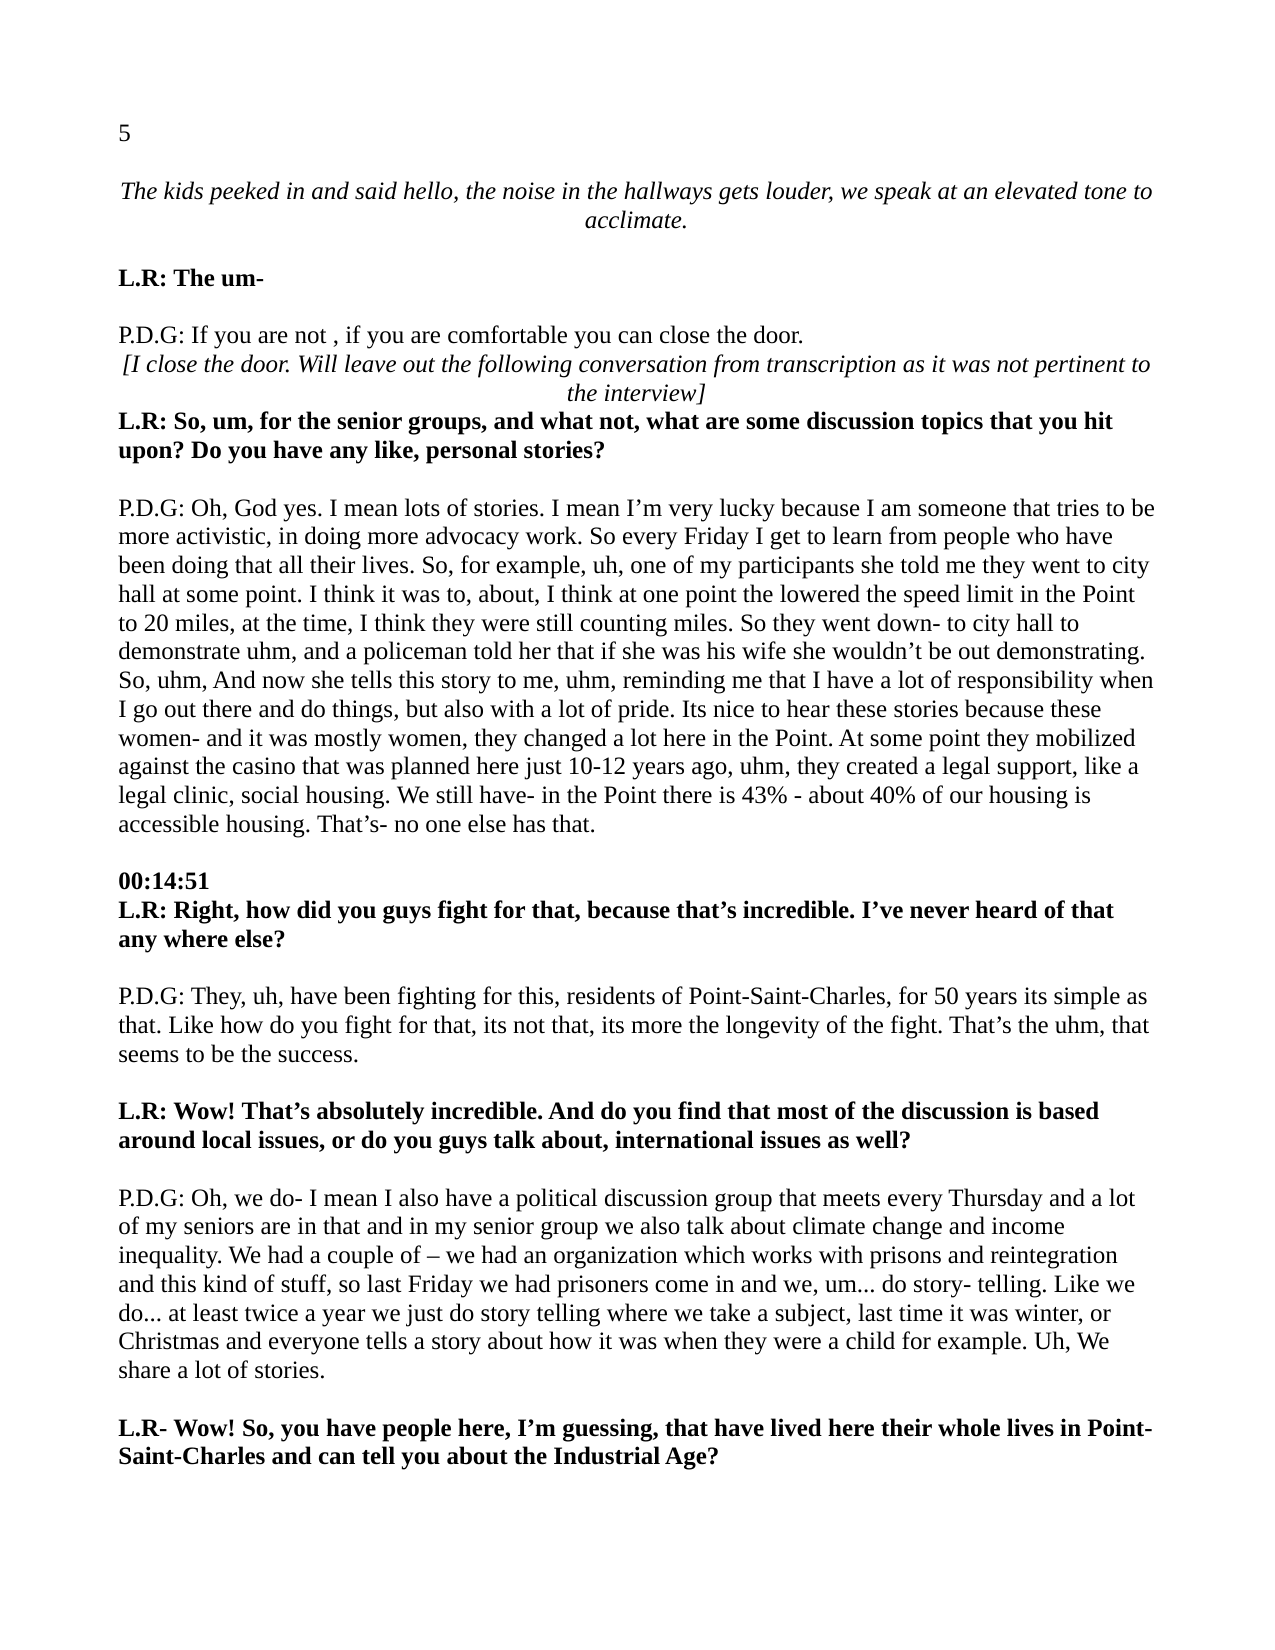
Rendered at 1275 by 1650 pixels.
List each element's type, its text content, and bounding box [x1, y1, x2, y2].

text The kids peeked in and said hello, the noise in the hallways gets louder, we speak at an elevated tone to acclimate. [118, 176, 1157, 234]
text L.R: Wow! That’s absolutely incredible. And do you find that most of the discussion is based around local issues, or do you guys talk about, international issues as well? [118, 1096, 1157, 1154]
text L.R: Right, how did you guys fight for that, because that’s incredible. I’ve never heard of that any where else? [118, 895, 1157, 953]
text 00:14:51 [118, 866, 1157, 895]
text P.D.G: Oh, God yes. I mean lots of stories. I mean I’m very lucky because I am someone that tries to be more activistic, in doing more advocacy work. So every Friday I get to learn from people who have been doing that all their lives. So, for example, uh, one of my participants she told me they went to city hall at some point. I think it was to, about, I think at one point the lowered the speed limit in the Point to 20 miles, at the time, I think they were still counting miles. So they went down- to city hall to demonstrate uhm, and a policeman told her that if she was his wife she wouldn’t be out demonstrating. So, uhm, And now she tells this story to me, uhm, reminding me that I have a lot of responsibility when I go out there and do things, but also with a lot of pride. Its nice to hear these stories because these women- and it was mostly women, they changed a lot here in the Point. At some point they mobilized against the casino that was planned here just 10-12 years ago, uhm, they created a legal support, like a legal clinic, social housing. We still have- in the Point there is 43% - about 40% of our housing is accessible housing. That’s- no one else has that. [118, 493, 1157, 838]
text P.D.G: If you are not , if you are comfortable you can close the door. [118, 320, 1157, 349]
text P.D.G: They, uh, have been fighting for this, residents of Point-Saint-Charles, for 50 years its simple as that. Like how do you fight for that, its not that, its more the longevity of the fight. That’s the uhm, that seems to be the success. [118, 981, 1157, 1068]
text L.R: The um- [118, 263, 1157, 291]
text L.R: So, um, for the senior groups, and what not, what are some discussion topics that you hit upon? Do you have any like, personal stories? [118, 406, 1157, 464]
text P.D.G: Oh, we do- I mean I also have a political discussion group that meets every Thursday and a lot of my seniors are in that and in my senior group we also talk about climate change and income inequality. We had a couple of – we had an organization which works with prisons and reintegration and this kind of stuff, so last Friday we had prisoners come in and we, um... do story- telling. Like we do... at least twice a year we just do story telling where we take a subject, last time it was winter, or Christmas and everyone tells a story about how it was when they were a child for example. Uh, We share a lot of stories. [118, 1183, 1157, 1384]
text L.R- Wow! So, you have people here, I’m guessing, that have lived here their whole lives in Point-Saint-Charles and can tell you about the Industrial Age? [118, 1413, 1157, 1470]
text [I close the door. Will leave out the following conversation from transcription as it was not pertinent to the interview] [118, 349, 1157, 406]
